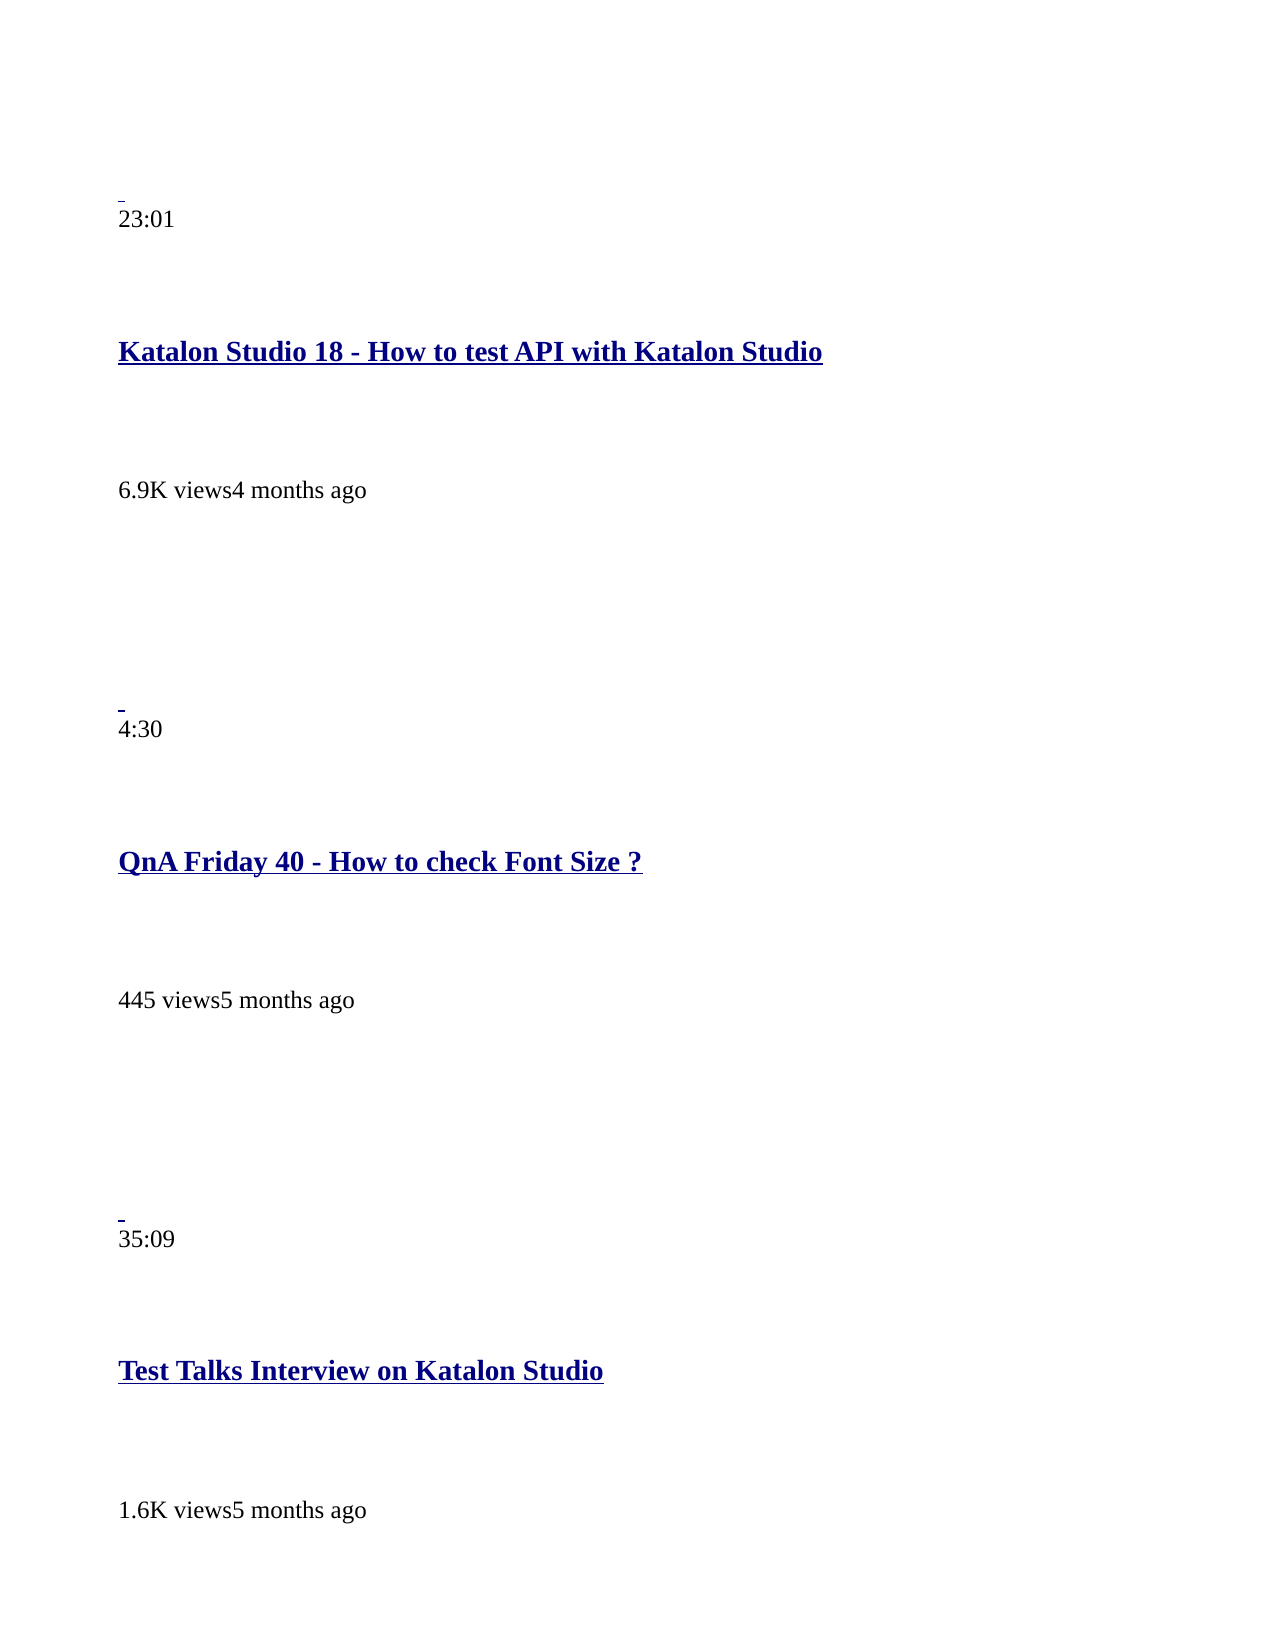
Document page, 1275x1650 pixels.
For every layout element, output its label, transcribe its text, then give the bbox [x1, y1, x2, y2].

text 35:09 [118, 1224, 1157, 1253]
text 23:01 [118, 204, 1157, 233]
text 4:30 [118, 714, 1157, 743]
text 445 views5 months ago [118, 985, 1157, 1014]
text 6.9K views4 months ago [118, 475, 1157, 504]
text 1.6K views5 months ago [118, 1495, 1157, 1523]
subtitle Katalon Studio 18 - How to test API with Katalon Studio [118, 334, 1157, 367]
subtitle Test Talks Interview on Katalon Studio [118, 1353, 1157, 1387]
subtitle QnA Friday 40 - How to check Font Size ? [118, 844, 1157, 877]
